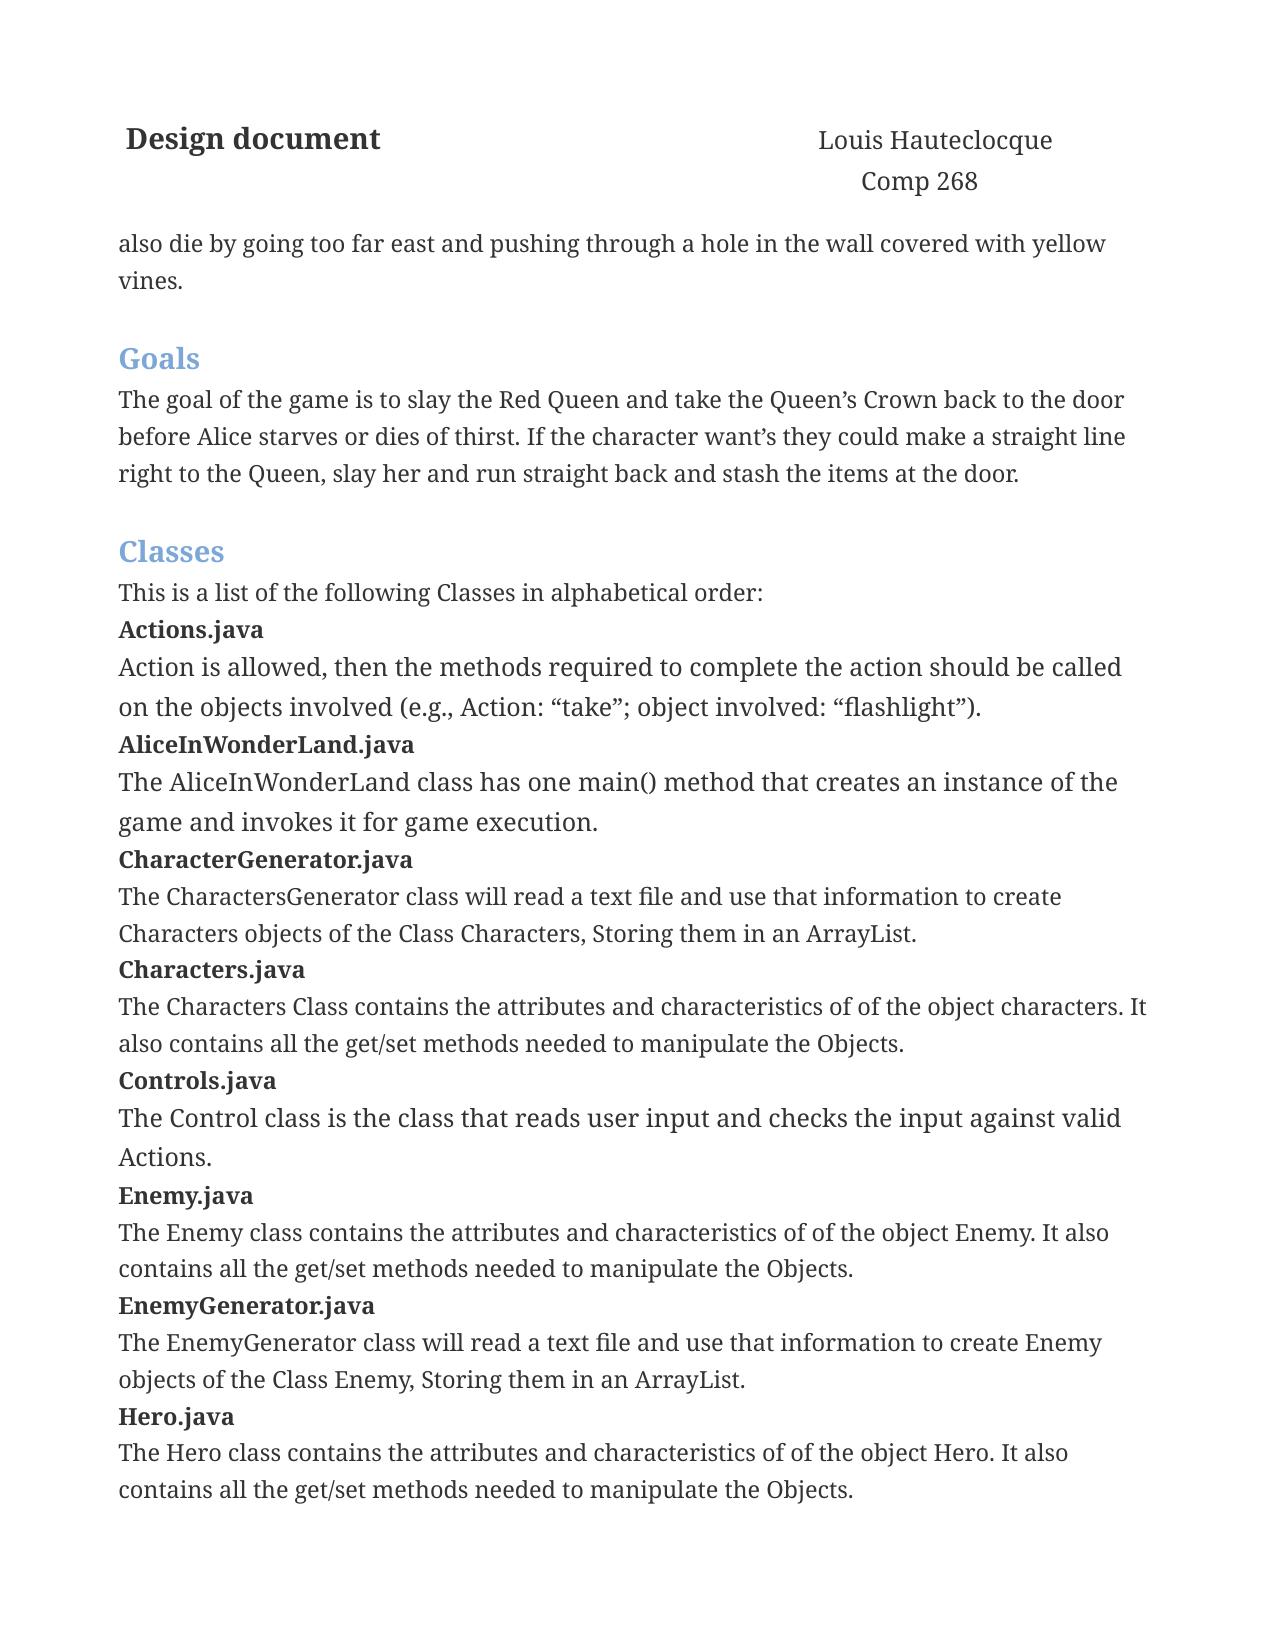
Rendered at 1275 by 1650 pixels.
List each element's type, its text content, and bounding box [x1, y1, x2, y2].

text The Hero class contains the attributes and characteristics of of the object Hero. It also contains all the get/set methods needed to manipulate the Objects. [118, 1437, 1157, 1505]
text Enemy.java [118, 1179, 1157, 1211]
text EnemyGenerator.java [118, 1289, 1157, 1321]
text AliceInWonderLand.java [118, 728, 1157, 760]
text The Control class is the class that reads user input and checks the input against valid Actions. [118, 1101, 1157, 1174]
text Classes [118, 531, 1157, 571]
text Actions.java [118, 613, 1157, 645]
text Goals [118, 338, 1157, 378]
text also die by going too far east and pushing through a hole in the wall covered with yellow vines. [118, 228, 1157, 297]
text This is a list of the following Classes in alphabetical order: [118, 576, 1157, 608]
text The Characters Class contains the attributes and characteristics of of the object characters. It also contains all the get/set methods needed to manipulate the Objects. [118, 991, 1157, 1059]
text The Enemy class contains the attributes and characteristics of of the object Enemy. It also contains all the get/set methods needed to manipulate the Objects. [118, 1216, 1157, 1285]
text CharacterGenerator.java [118, 843, 1157, 875]
text Characters.java [118, 954, 1157, 986]
text Controls.java [118, 1064, 1157, 1096]
text The goal of the game is to slay the Red Queen and take the Queen’s Crown back to the door before Alice starves or dies of thirst. If the character want’s they could make a straight line right to the Queen, slay her and run straight back and stash the items at the door. [118, 384, 1157, 489]
text Hero.java [118, 1400, 1157, 1432]
text The CharactersGenerator class will read a text file and use that information to create Characters objects of the Class Characters, Storing them in an ArrayList. [118, 880, 1157, 949]
text Action is allowed, then the methods required to complete the action should be called on the objects involved (e.g., Action: “take”; object involved: “flashlight”). [118, 650, 1157, 723]
text The AliceInWonderLand class has one main() method that creates an instance of the game and invokes it for game execution. [118, 765, 1157, 838]
text The EnemyGenerator class will read a text file and use that information to create Enemy objects of the Class Enemy, Storing them in an ArrayList. [118, 1326, 1157, 1395]
